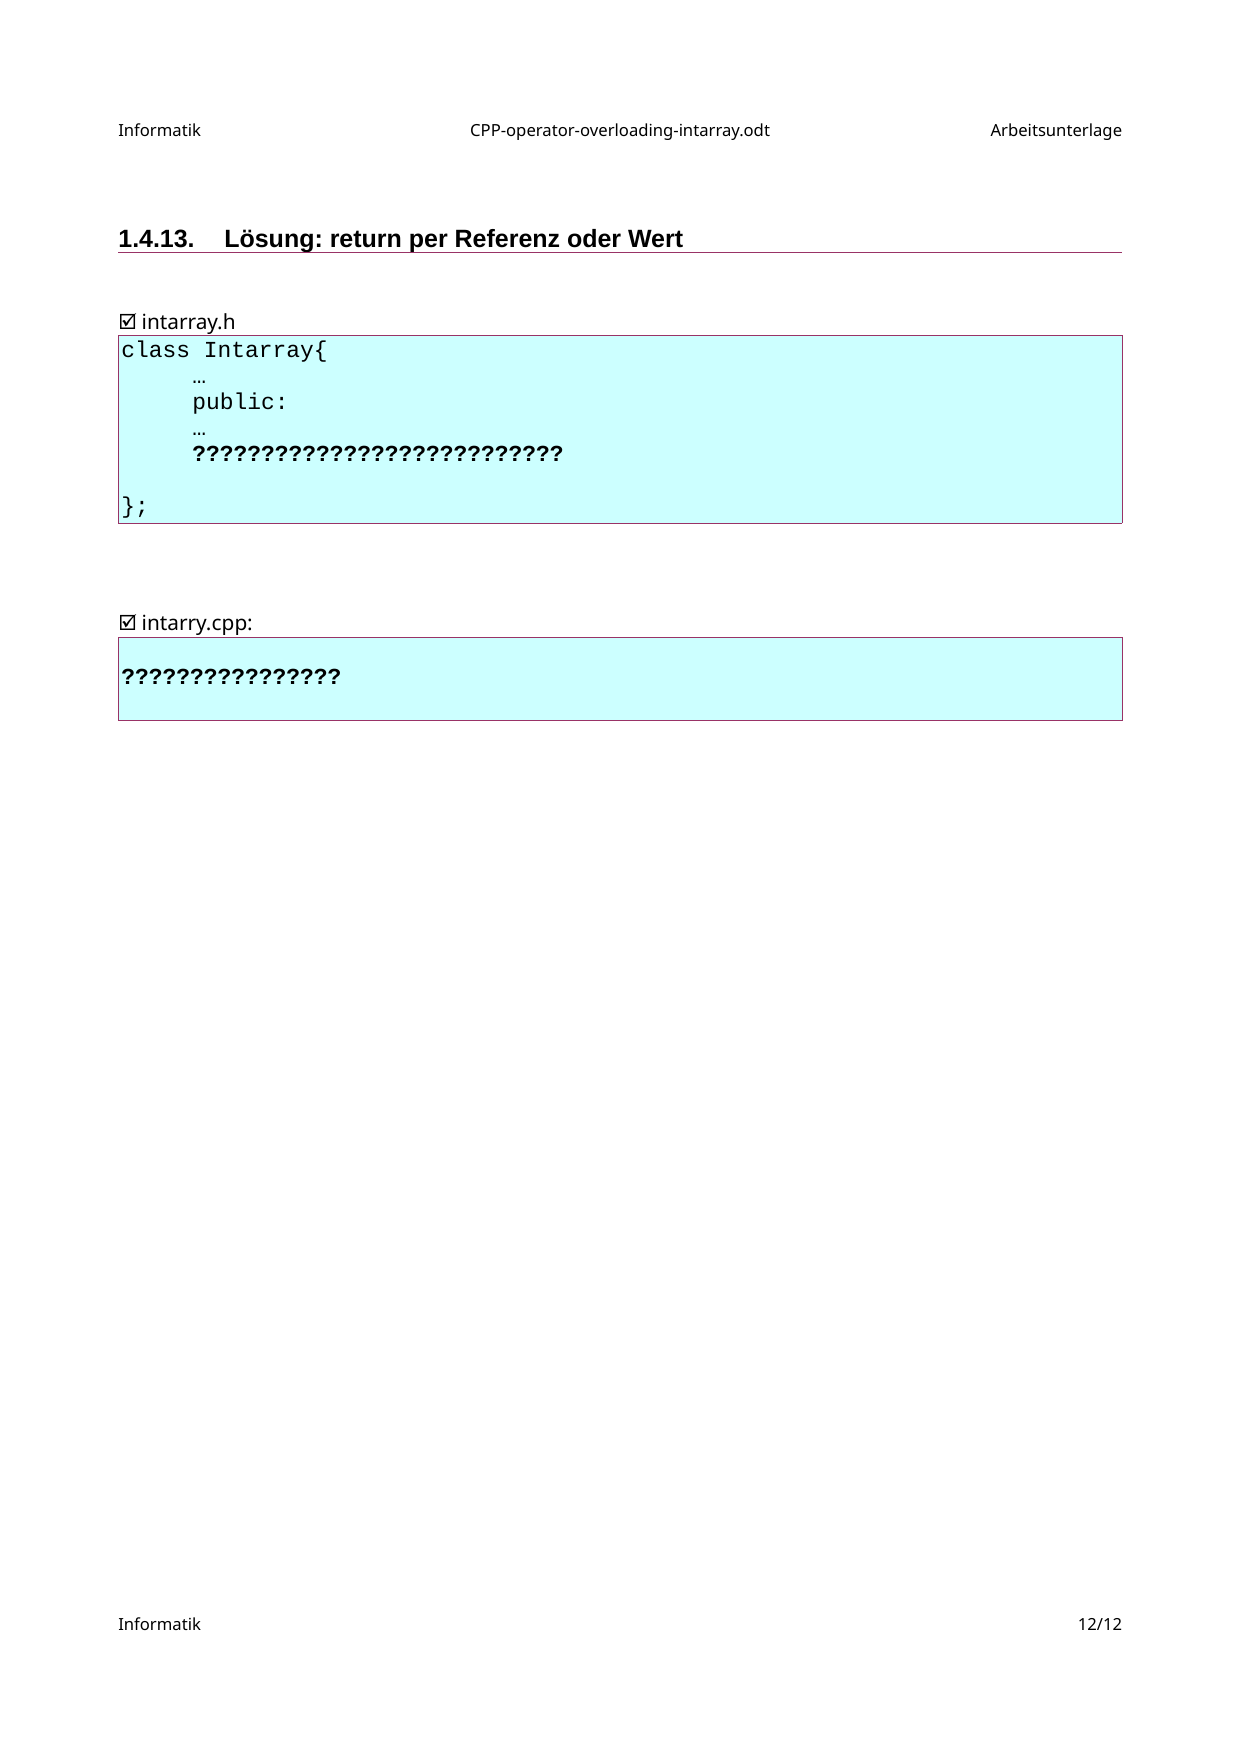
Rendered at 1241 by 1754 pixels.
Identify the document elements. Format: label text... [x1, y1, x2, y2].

list intarry.cpp: [118, 608, 1122, 637]
text ??????????????????????????? [119, 439, 1122, 465]
text … [119, 361, 1122, 387]
subtitle Lösung: return per Referenz oder Wert [118, 224, 1122, 252]
text public: [119, 387, 1122, 413]
text class Intarray{ [119, 336, 1122, 361]
text … [119, 413, 1122, 439]
list intarray.h [118, 307, 1122, 335]
text }; [119, 491, 1122, 523]
text ???????????????? [119, 663, 1122, 689]
